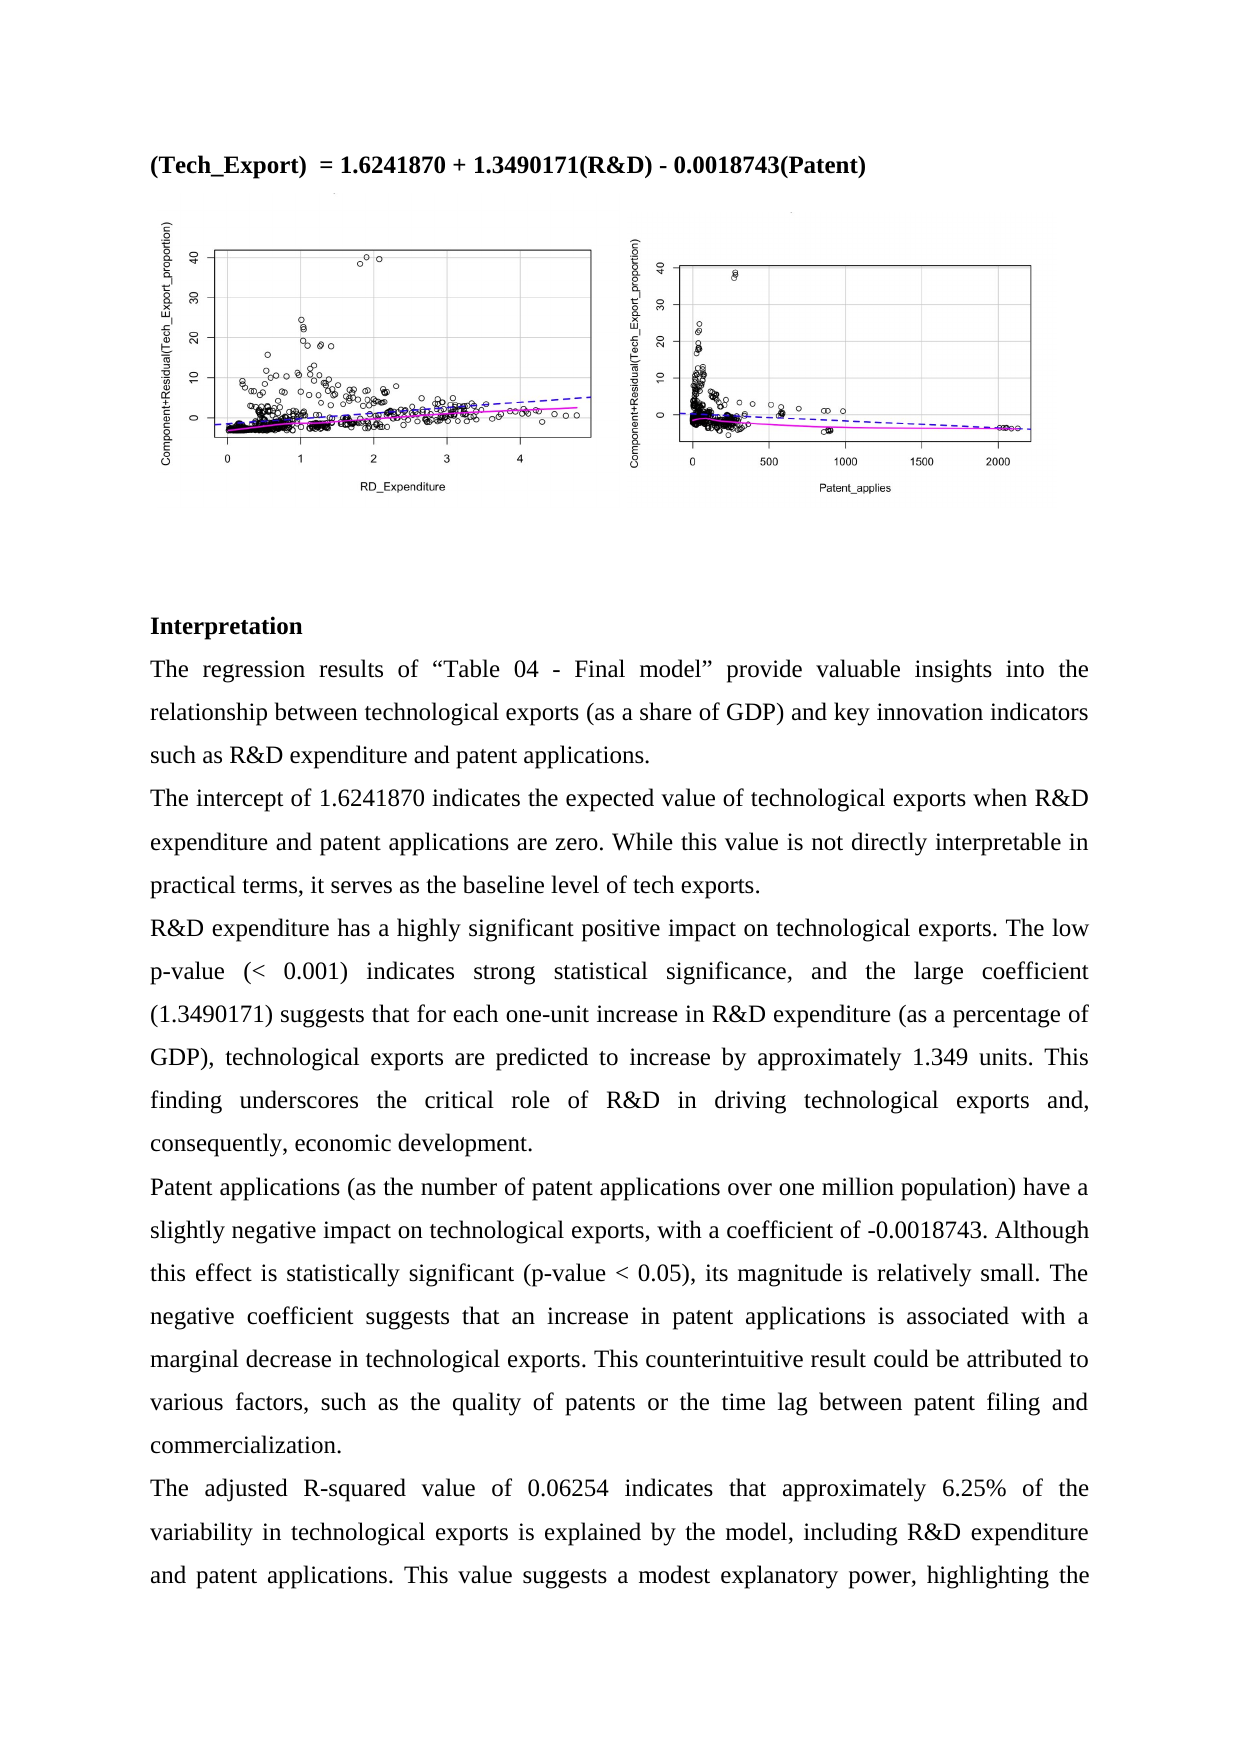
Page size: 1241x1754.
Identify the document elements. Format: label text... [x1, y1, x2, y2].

picture [157, 193, 620, 508]
text Interpretation [150, 611, 1090, 640]
text (Tech_Export) = 1.6241870 + 1.3490171(R&D) - 0.0018743​(Patent) [150, 150, 1090, 179]
text R&D expenditure has a highly significant positive impact on technological exports. The low p-value (< 0.001) indicates strong statistical significance, and the large coefficient (1.3490171) suggests that for each one-unit increase in R&D expenditure (as a percentage of GDP), technological exports are predicted to increase by approximately 1.349 units. This finding underscores the critical role of R&D in driving technological exports and, consequently, economic development. [150, 913, 1090, 1157]
text The adjusted R-squared value of 0.06254 indicates that approximately 6.25% of the variability in technological exports is explained by the model, including R&D expenditure and patent applications. This value suggests a modest explanatory power, highlighting the [150, 1473, 1090, 1588]
text The intercept of 1.6241870 indicates the expected value of technological exports when R&D expenditure and patent applications are zero. While this value is not directly interpretable in practical terms, it serves as the baseline level of tech exports. [150, 783, 1090, 898]
text Patent applications (as the number of patent applications over one million population) have a slightly negative impact on technological exports, with a coefficient of -0.0018743. Although this effect is statistically significant (p-value < 0.05), its magnitude is relatively small. The negative coefficient suggests that an increase in patent applications is associated with a marginal decrease in technological exports. This counterintuitive result could be attributed to various factors, such as the quality of patents or the time lag between patent filing and commercialization. [150, 1172, 1090, 1459]
picture [626, 212, 1058, 508]
text The regression results of “Table 04 - Final model” provide valuable insights into the relationship between technological exports (as a share of GDP) and key innovation indicators such as R&D expenditure and patent applications. [150, 654, 1090, 769]
